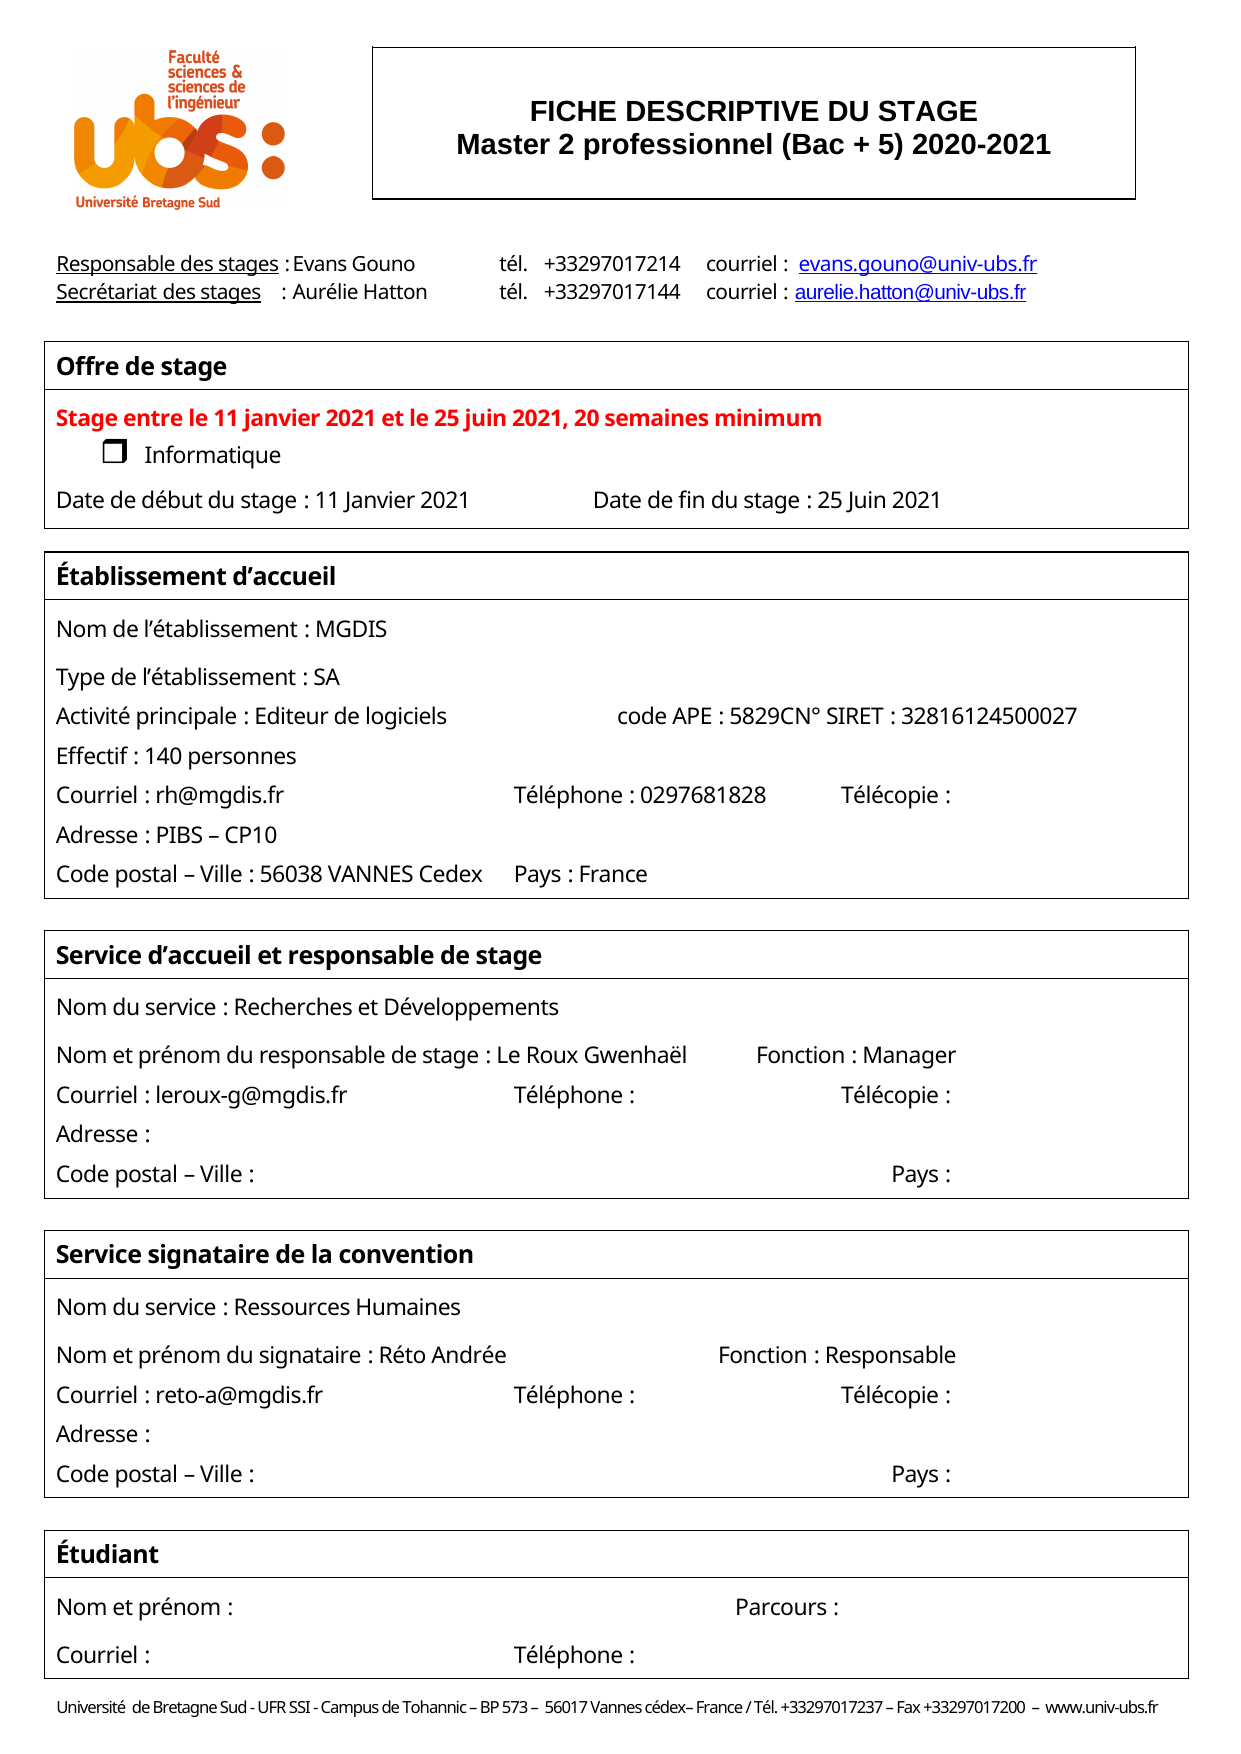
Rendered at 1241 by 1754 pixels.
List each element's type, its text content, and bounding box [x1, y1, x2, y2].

text Secrétariat des stages : Aurélie Hatton tél. +33297017144 courriel : aurelie.hatton@univ-ubs.fr [56, 277, 1184, 306]
text Responsable des stages : Evans Gouno tél. +33297017214 courriel : evans.gouno@univ-ubs.fr [56, 249, 1184, 277]
table_header Service signataire de la convention [45, 1231, 1188, 1277]
table_cell Nom du service : Ressources Humaines Nom et prénom du signataire : Réto Andrée Fonction : Responsable Courriel : reto-a@mgdis.fr Téléphone : Télécopie : Adresse : Code postal – Ville : Pays : [45, 1279, 1188, 1497]
table_header Offre de stage [45, 342, 1188, 388]
picture [74, 50, 285, 210]
table_header Étudiant [45, 1531, 1188, 1577]
table_cell Nom et prénom : Parcours : Courriel : Téléphone : [45, 1578, 1188, 1678]
text FICHE DESCRIPTIVE DU STAGE [388, 94, 1120, 127]
table_header Service d’accueil et responsable de stage [45, 931, 1188, 978]
table_cell Nom de l’établissement : MGDIS Type de l’établissement : SA Activité principale : Editeur de logiciels code APE : 5829C N° SIRET : 32816124500027 Effectif : 140 personnes Courriel : rh@mgdis.fr Téléphone : 0297681828 Télécopie : Adresse : PIBS – CP10 Code postal – Ville : 56038 VANNES Cedex Pays : France [45, 600, 1188, 898]
text Master 2 professionnel (Bac + 5) 2020-2021 [388, 127, 1120, 161]
table_cell Nom du service : Recherches et Développements Nom et prénom du responsable de stage : Le Roux Gwenhaël Fonction : Manager Courriel : leroux-g@mgdis.fr Téléphone : Télécopie : Adresse : Code postal – Ville : Pays : [45, 979, 1188, 1198]
table_cell Stage entre le 11 janvier 2021 et le 25 juin 2021, 20 semaines minimum  Informatique Date de début du stage : 11 Janvier 2021 Date de fin du stage : 25 Juin 2021 [45, 390, 1188, 527]
table_header Établissement d’accueil [45, 553, 1188, 599]
